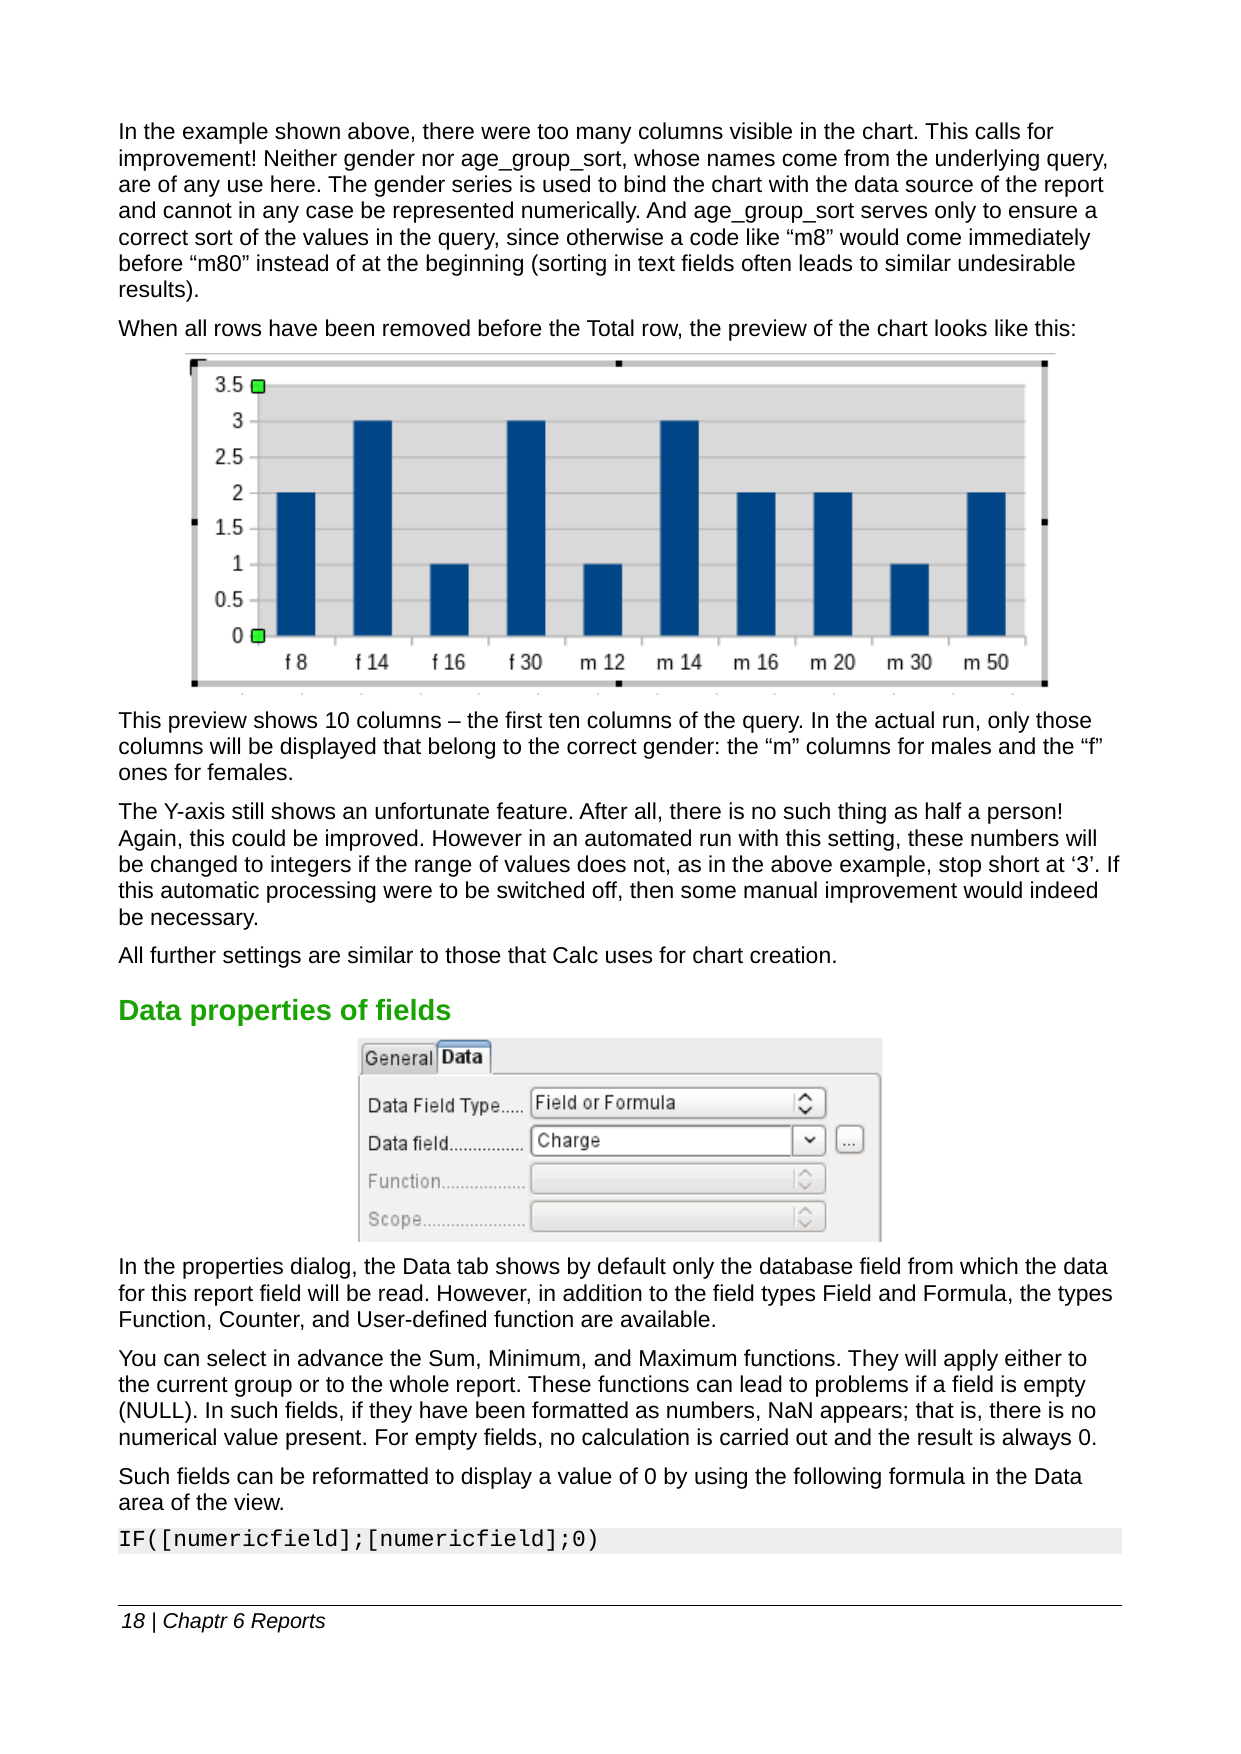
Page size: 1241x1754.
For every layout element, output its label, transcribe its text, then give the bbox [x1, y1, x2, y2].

text This preview shows 10 columns – the first ten columns of the query. In the actual run, only those columns will be displayed that belong to the correct gender: the “m” columns for males and the “f” ones for females. [118, 707, 1122, 786]
text In the properties dialog, the Data tab shows by default only the database field from which the data for this report field will be read. However, in addition to the field types Field and Formula, the types Function, Counter, and User-defined function are available. [118, 1253, 1122, 1332]
text Such fields can be reformatted to display a value of 0 by using the following formula in the Data area of the view. [118, 1463, 1122, 1515]
text The Y-axis still shows an unfortunate feature. After all, there is no such thing as half a person! Again, this could be improved. However in an automated run with this setting, these numbers will be changed to integers if the range of values does not, as in the above example, stop short at ‘3’. If this automatic processing were to be switched off, then some manual improvement would indeed be necessary. [118, 798, 1122, 930]
text All further settings are similar to those that Calc uses for chart creation. [118, 942, 1122, 969]
picture [184, 353, 1056, 695]
picture [357, 1038, 883, 1242]
text IF([numericfield];[numericfield];0) [118, 1528, 1122, 1554]
text When all rows have been removed before the Total row, the preview of the chart looks like this: [118, 315, 1122, 341]
text You can select in advance the Sum, Minimum, and Maximum functions. They will apply either to the current group or to the whole report. These functions can lead to problems if a field is empty (NULL). In such fields, if they have been formatted as numbers, NaN appears; that is, there is no numerical value present. For empty fields, no calculation is carried out and the result is always 0. [118, 1345, 1122, 1450]
subtitle Data properties of fields [118, 992, 1122, 1026]
text In the example shown above, there were too many columns visible in the chart. This calls for improvement! Neither gender nor age_group_sort, whose names come from the underlying query, are of any use here. The gender series is used to bind the chart with the data source of the report and cannot in any case be represented numerically. And age_group_sort serves only to ensure a correct sort of the values in the query, since otherwise a code like “m8” would come immediately before “m80” instead of at the beginning (sorting in text fields often leads to similar undesirable results). [118, 118, 1122, 303]
